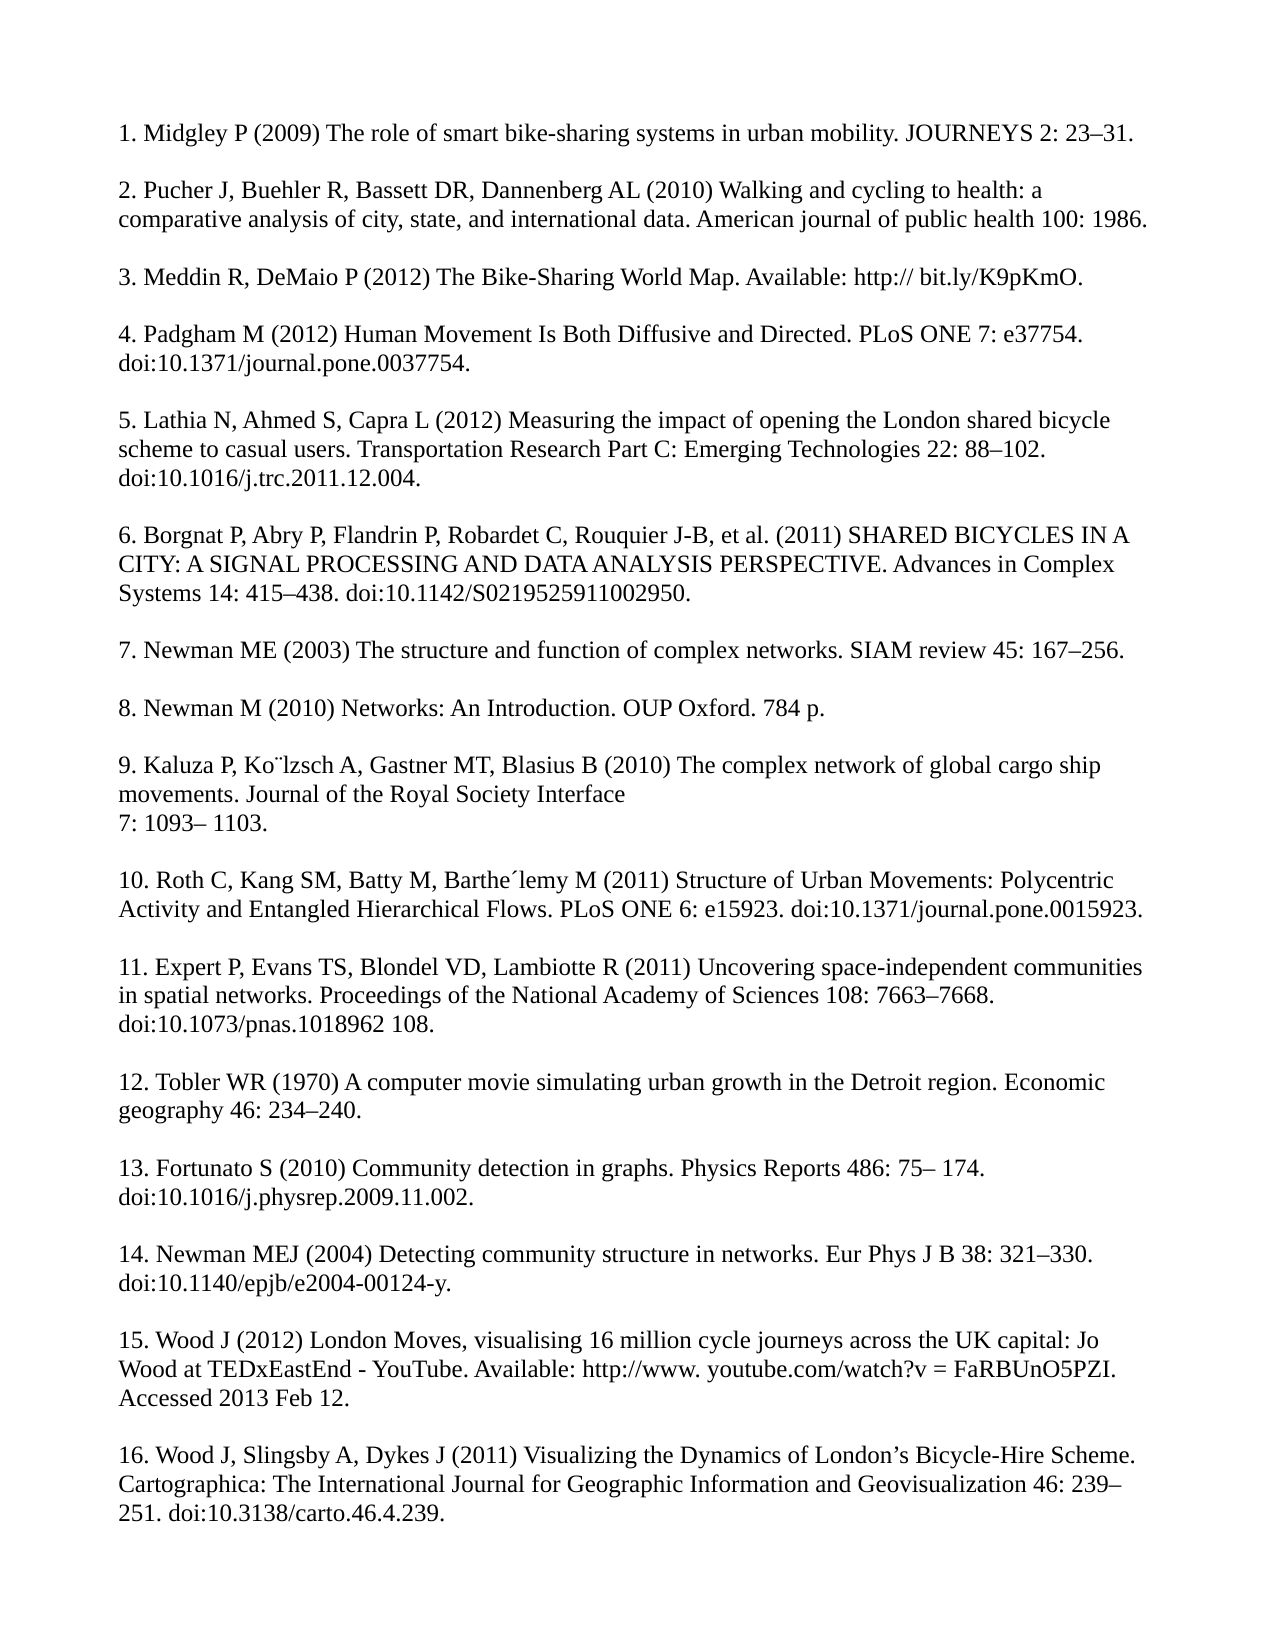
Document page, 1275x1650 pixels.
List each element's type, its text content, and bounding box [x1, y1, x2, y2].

text 1. Midgley P (2009) The role of smart bike-sharing systems in urban mobility. JOURNEYS 2: 23–31. [118, 118, 1157, 147]
text 10. Roth C, Kang SM, Batty M, Barthe´lemy M (2011) Structure of Urban Movements: Polycentric Activity and Entangled Hierarchical Flows. PLoS ONE 6: e15923. doi:10.1371/journal.pone.0015923. [118, 866, 1157, 923]
text 5. Lathia N, Ahmed S, Capra L (2012) Measuring the impact of opening the London shared bicycle scheme to casual users. Transportation Research Part C: Emerging Technologies 22: 88–102. doi:10.1016/j.trc.2011.12.004. [118, 406, 1157, 492]
text 15. Wood J (2012) London Moves, visualising 16 million cycle journeys across the UK capital: Jo Wood at TEDxEastEnd - YouTube. Available: http://www. youtube.com/watch?v = FaRBUnO5PZI. Accessed 2013 Feb 12. [118, 1326, 1157, 1412]
text 7. Newman ME (2003) The structure and function of complex networks. SIAM review 45: 167–256. [118, 636, 1157, 664]
text 2. Pucher J, Buehler R, Bassett DR, Dannenberg AL (2010) Walking and cycling to health: a comparative analysis of city, state, and international data. American journal of public health 100: 1986. [118, 176, 1157, 233]
text 3. Meddin R, DeMaio P (2012) The Bike-Sharing World Map. Available: http:// bit.ly/K9pKmO. [118, 262, 1157, 291]
text 14. Newman MEJ (2004) Detecting community structure in networks. Eur Phys J B 38: 321–330. doi:10.1140/epjb/e2004-00124-y. [118, 1239, 1157, 1297]
text 9. Kaluza P, Ko¨lzsch A, Gastner MT, Blasius B (2010) The complex network of global cargo ship movements. Journal of the Royal Society Interface [118, 751, 1157, 808]
text 12. Tobler WR (1970) A computer movie simulating urban growth in the Detroit region. Economic geography 46: 234–240. [118, 1067, 1157, 1124]
text 7: 1093– 1103. [118, 808, 1157, 837]
text 4. Padgham M (2012) Human Movement Is Both Diffusive and Directed. PLoS ONE 7: e37754. doi:10.1371/journal.pone.0037754. [118, 319, 1157, 377]
text 11. Expert P, Evans TS, Blondel VD, Lambiotte R (2011) Uncovering space-independent communities in spatial networks. Proceedings of the National Academy of Sciences 108: 7663–7668. doi:10.1073/pnas.1018962 108. [118, 952, 1157, 1038]
text 16. Wood J, Slingsby A, Dykes J (2011) Visualizing the Dynamics of London’s Bicycle-Hire Scheme. Cartographica: The International Journal for Geographic Information and Geovisualization 46: 239–251. doi:10.3138/carto.46.4.239. [118, 1441, 1157, 1527]
text 6. Borgnat P, Abry P, Flandrin P, Robardet C, Rouquier J-B, et al. (2011) SHARED BICYCLES IN A CITY: A SIGNAL PROCESSING AND DATA ANALYSIS PERSPECTIVE. Advances in Complex Systems 14: 415–438. doi:10.1142/S0219525911002950. [118, 521, 1157, 607]
text 13. Fortunato S (2010) Community detection in graphs. Physics Reports 486: 75– 174. doi:10.1016/j.physrep.2009.11.002. [118, 1153, 1157, 1211]
text 8. Newman M (2010) Networks: An Introduction. OUP Oxford. 784 p. [118, 693, 1157, 722]
